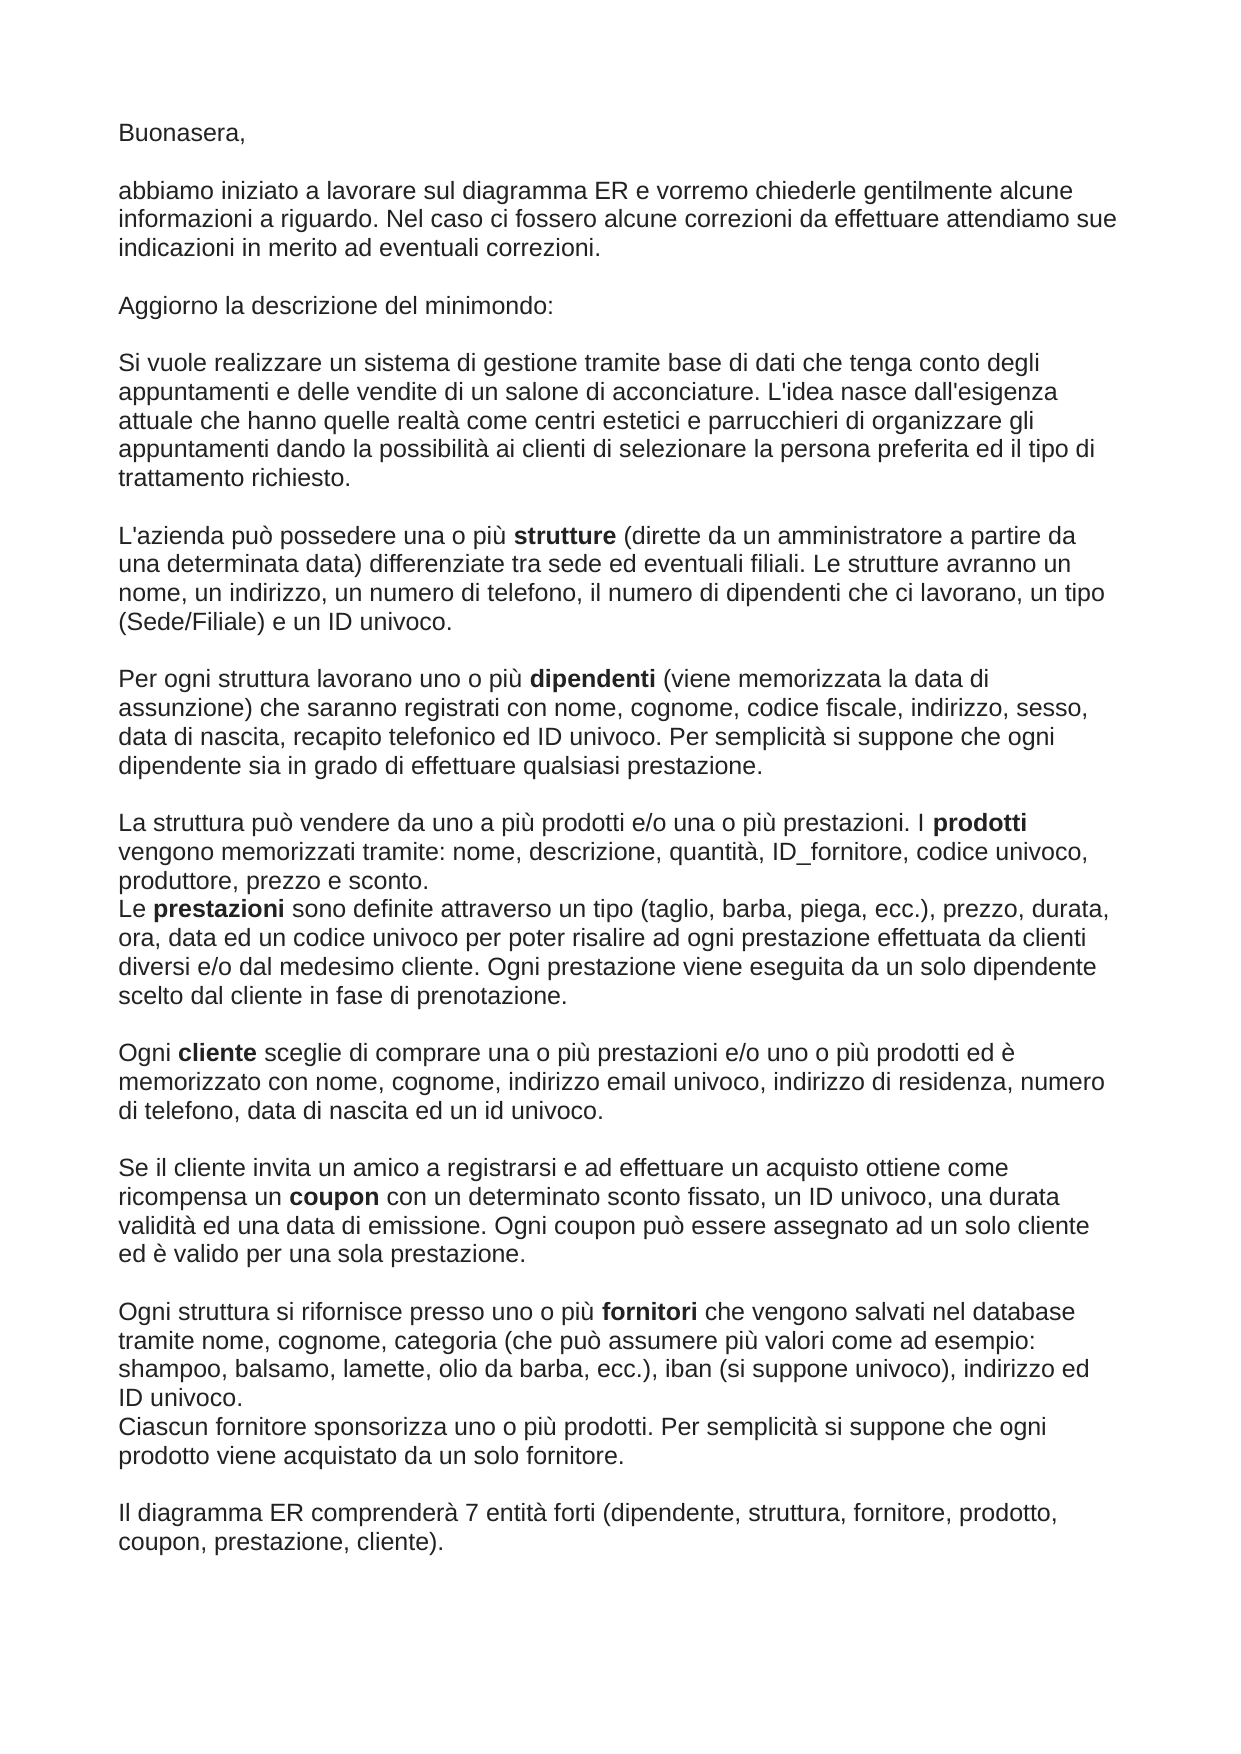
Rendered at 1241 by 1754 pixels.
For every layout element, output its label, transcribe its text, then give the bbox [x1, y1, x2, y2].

text Per ogni struttura lavorano uno o più dipendenti (viene memorizzata la data di assunzione) che saranno registrati con nome, cognome, codice fiscale, indirizzo, sesso, data di nascita, recapito telefonico ed ID univoco. Per semplicità si suppone che ogni dipendente sia in grado di effettuare qualsiasi prestazione. [118, 636, 1122, 779]
text Ciascun fornitore sponsorizza uno o più prodotti. Per semplicità si suppone che ogni prodotto viene acquistato da un solo fornitore. [118, 1412, 1122, 1469]
text Buonasera, abbiamo iniziato a lavorare sul diagramma ER e vorremo chiederle gentilmente alcune informazioni a riguardo. Nel caso ci fossero alcune correzioni da effettuare attendiamo sue indicazioni in merito ad eventuali correzioni. Aggiorno la descrizione del minimondo: Si vuole realizzare un sistema di gestione tramite base di dati che tenga conto degli appuntamenti e delle vendite di un salone di acconciature. L'idea nasce dall'esigenza attuale che hanno quelle realtà come centri estetici e parrucchieri di organizzare gli appuntamenti dando la possibilità ai clienti di selezionare la persona preferita ed il tipo di trattamento richiesto. [118, 118, 1122, 492]
text L'azienda può possedere una o più strutture (dirette da un amministratore a partire da una determinata data) differenziate tra sede ed eventuali filiali. Le strutture avranno un nome, un indirizzo, un numero di telefono, il numero di dipendenti che ci lavorano, un tipo (Sede/Filiale) e un ID univoco. [118, 492, 1122, 636]
text Ogni cliente sceglie di comprare una o più prestazioni e/o uno o più prodotti ed è memorizzato con nome, cognome, indirizzo email univoco, indirizzo di residenza, numero di telefono, data di nascita ed un id univoco. [118, 1038, 1122, 1124]
text Il diagramma ER comprenderà 7 entità forti (dipendente, struttura, fornitore, prodotto, coupon, prestazione, cliente). [118, 1469, 1122, 1613]
text Ogni struttura si rifornisce presso uno o più fornitori che vengono salvati nel database tramite nome, cognome, categoria (che può assumere più valori come ad esempio: shampoo, balsamo, lamette, olio da barba, ecc.), iban (si suppone univoco), indirizzo ed ID univoco. [118, 1297, 1122, 1412]
text Se il cliente invita un amico a registrarsi e ad effettuare un acquisto ottiene come ricompensa un coupon con un determinato sconto fissato, un ID univoco, una durata validità ed una data di emissione. Ogni coupon può essere assegnato ad un solo cliente ed è valido per una sola prestazione. [118, 1153, 1122, 1268]
text La struttura può vendere da uno a più prodotti e/o una o più prestazioni. I prodotti vengono memorizzati tramite: nome, descrizione, quantità, ID_fornitore, codice univoco, produttore, prezzo e sconto. Le prestazioni sono definite attraverso un tipo (taglio, barba, piega, ecc.), prezzo, durata, ora, data ed un codice univoco per poter risalire ad ogni prestazione effettuata da clienti diversi e/o dal medesimo cliente. Ogni prestazione viene eseguita da un solo dipendente scelto dal cliente in fase di prenotazione. [118, 808, 1122, 1009]
